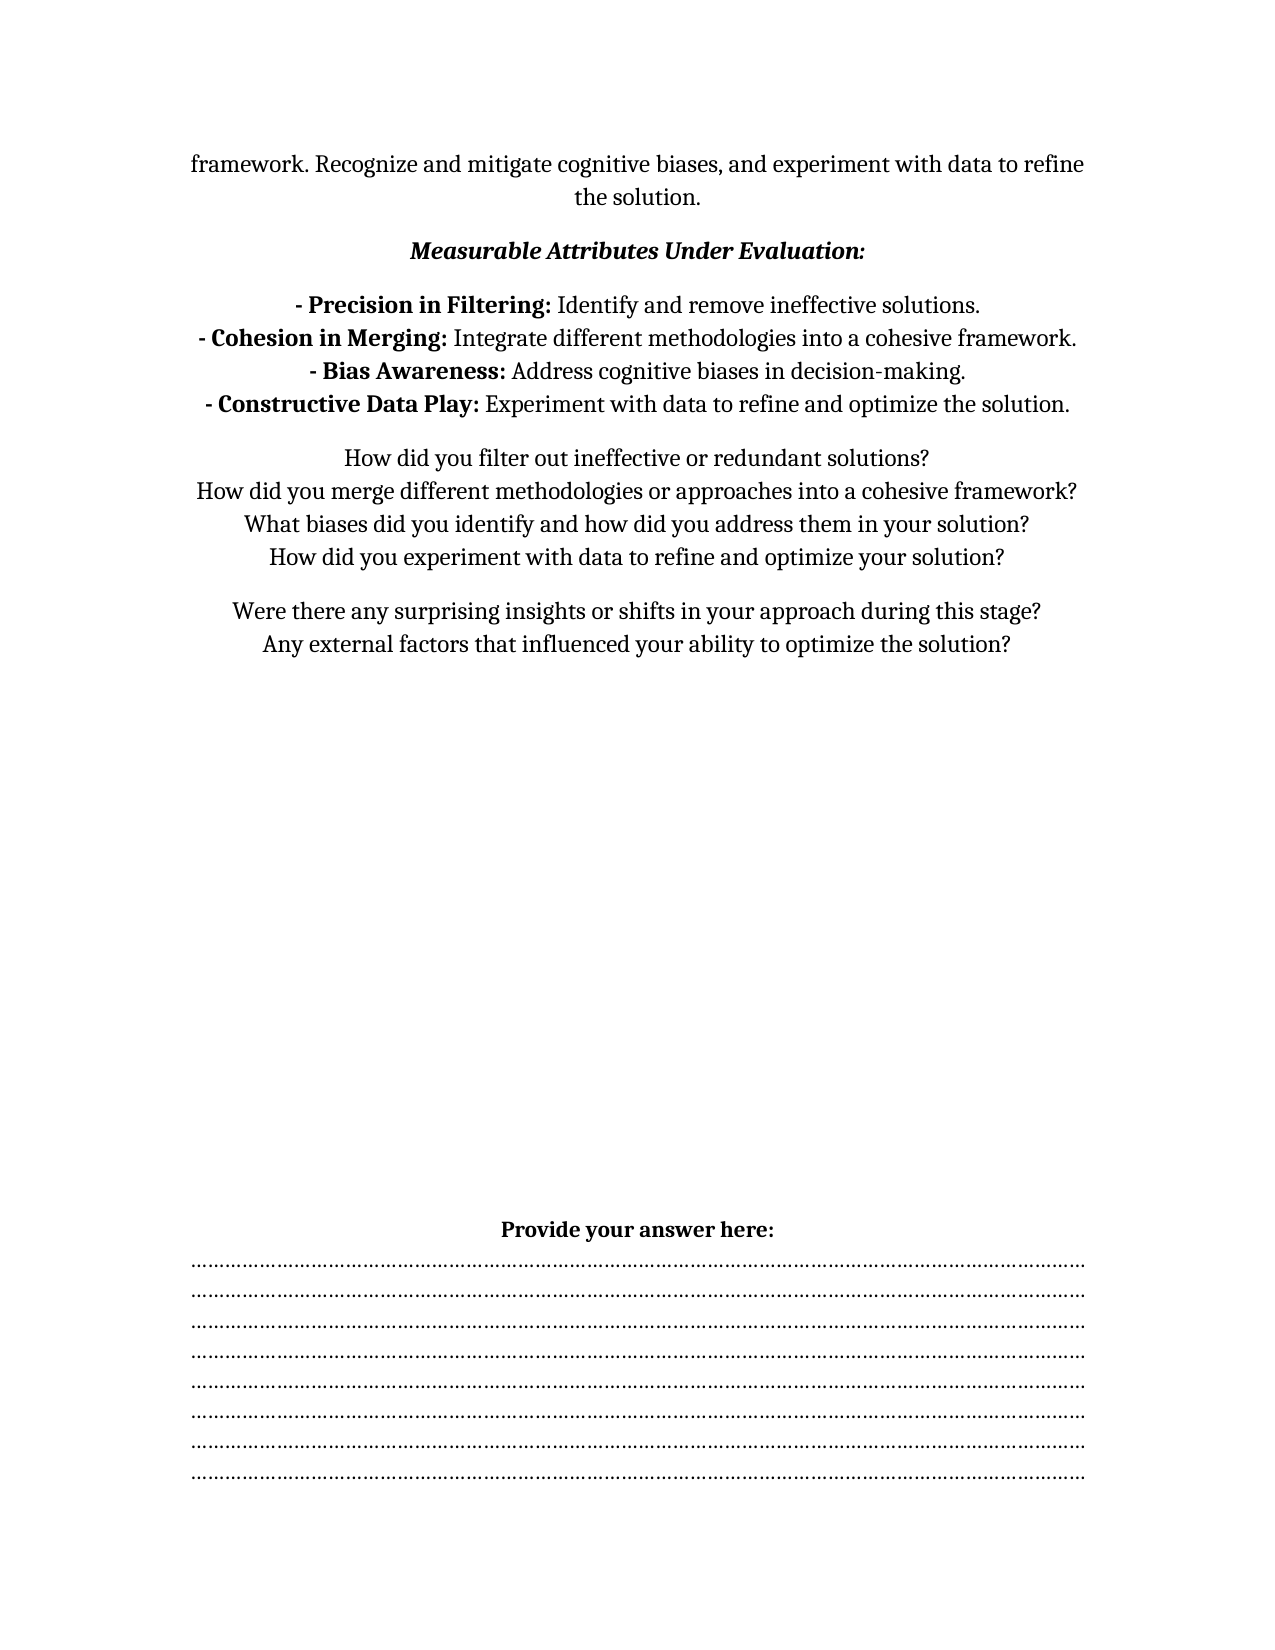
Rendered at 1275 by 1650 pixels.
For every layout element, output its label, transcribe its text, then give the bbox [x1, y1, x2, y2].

text Provide your answer here: …………………………………………………………………………………………………………………………………………………………………………………………………………………………………………………………………………………………………………………………………………………………………………………………………………………………………………………………………………………………………………………………………………………………………………………………………………………………………………………………………………………………………………………………………………………………………………………………………………………………………………………………………………………………………………………………………………………………………………………………………………………………………………………………………………………………………………………………………………………… [187, 1217, 1087, 1485]
text How did you filter out ineffective or redundant solutions? How did you merge different methodologies or approaches into a cohesive framework? What biases did you identify and how did you address them in your solution? How did you experiment with data to refine and optimize your solution? [187, 444, 1087, 571]
text - Precision in Filtering: Identify and remove ineffective solutions. - Cohesion in Merging: Integrate different methodologies into a cohesive framework. - Bias Awareness: Address cognitive biases in decision-making. - Constructive Data Play: Experiment with data to refine and optimize the solution. [187, 291, 1087, 418]
text Measurable Attributes Under Evaluation: [187, 237, 1087, 266]
text framework. Recognize and mitigate cognitive biases, and experiment with data to refine the solution. [187, 150, 1087, 212]
text Were there any surprising insights or shifts in your approach during this stage? Any external factors that influenced your ability to optimize the solution? [187, 597, 1087, 658]
